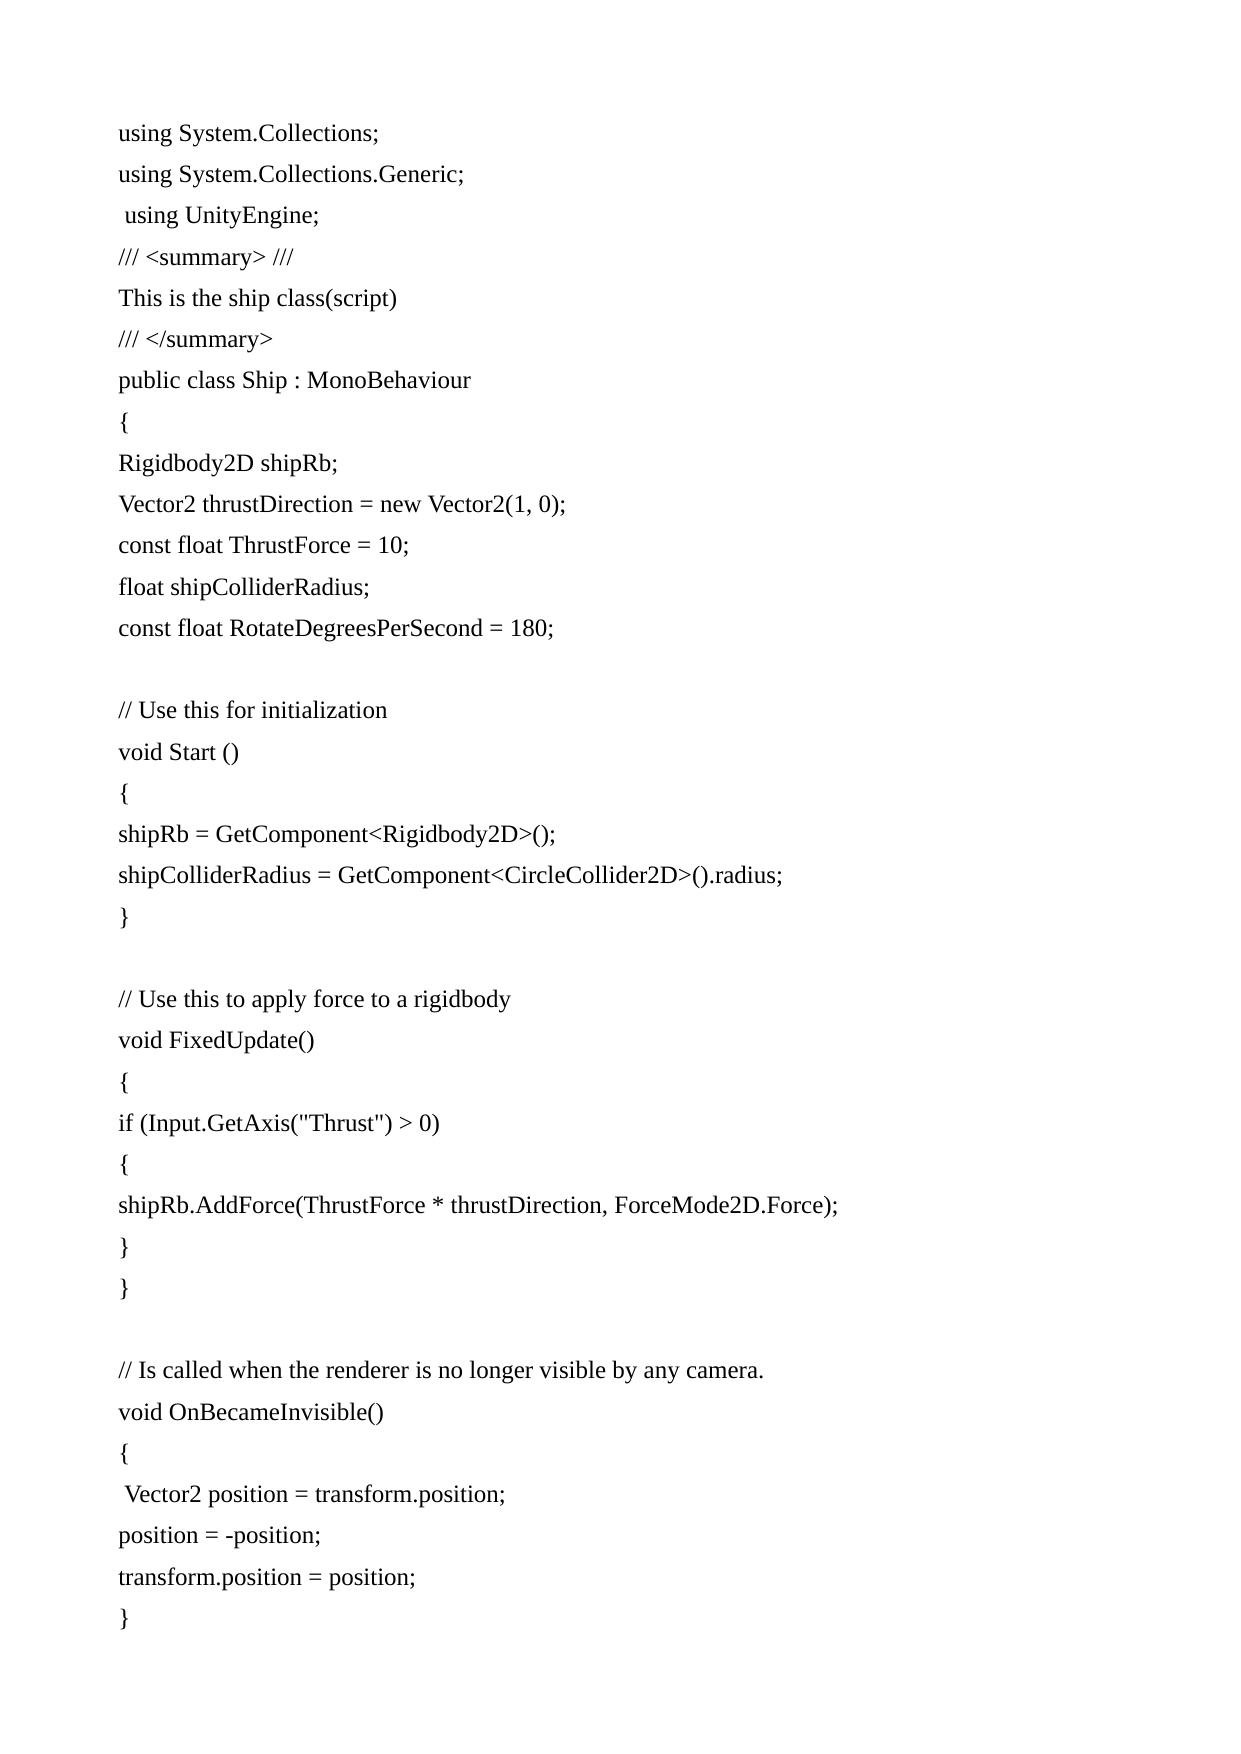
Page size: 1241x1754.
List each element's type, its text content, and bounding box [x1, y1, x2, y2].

text } [118, 1273, 1122, 1302]
text } [118, 1603, 1122, 1632]
text Vector2 position = transform.position; [118, 1479, 1122, 1508]
text // Is called when the renderer is no longer visible by any camera. [118, 1356, 1122, 1384]
text shipColliderRadius = GetComponent<CircleCollider2D>().radius; [118, 861, 1122, 889]
text const float ThrustForce = 10; [118, 531, 1122, 559]
text { [118, 778, 1122, 807]
text using UnityEngine; [118, 201, 1122, 229]
text This is the ship class(script) [118, 283, 1122, 312]
text { [118, 407, 1122, 436]
text // Use this for initialization [118, 696, 1122, 724]
text const float RotateDegreesPerSecond = 180; [118, 613, 1122, 642]
text void OnBecameInvisible() [118, 1397, 1122, 1426]
text Rigidbody2D shipRb; [118, 448, 1122, 477]
text { [118, 1149, 1122, 1178]
text void Start () [118, 737, 1122, 766]
text void FixedUpdate() [118, 1026, 1122, 1054]
text float shipColliderRadius; [118, 572, 1122, 601]
text Vector2 thrustDirection = new Vector2(1, 0); [118, 489, 1122, 518]
text /// <summary> /// [118, 242, 1122, 271]
text shipRb = GetComponent<Rigidbody2D>(); [118, 819, 1122, 848]
text { [118, 1067, 1122, 1096]
text using System.Collections; [118, 118, 1122, 147]
text } [118, 1232, 1122, 1261]
text position = -position; [118, 1521, 1122, 1549]
text { [118, 1438, 1122, 1467]
text // Use this to apply force to a rigidbody [118, 984, 1122, 1013]
text shipRb.AddForce(ThrustForce * thrustDirection, ForceMode2D.Force); [118, 1191, 1122, 1219]
text using System.Collections.Generic; [118, 159, 1122, 188]
text } [118, 902, 1122, 931]
text if (Input.GetAxis("Thrust") > 0) [118, 1108, 1122, 1137]
text transform.position = position; [118, 1562, 1122, 1591]
text /// </summary> [118, 324, 1122, 353]
text public class Ship : MonoBehaviour [118, 366, 1122, 394]
